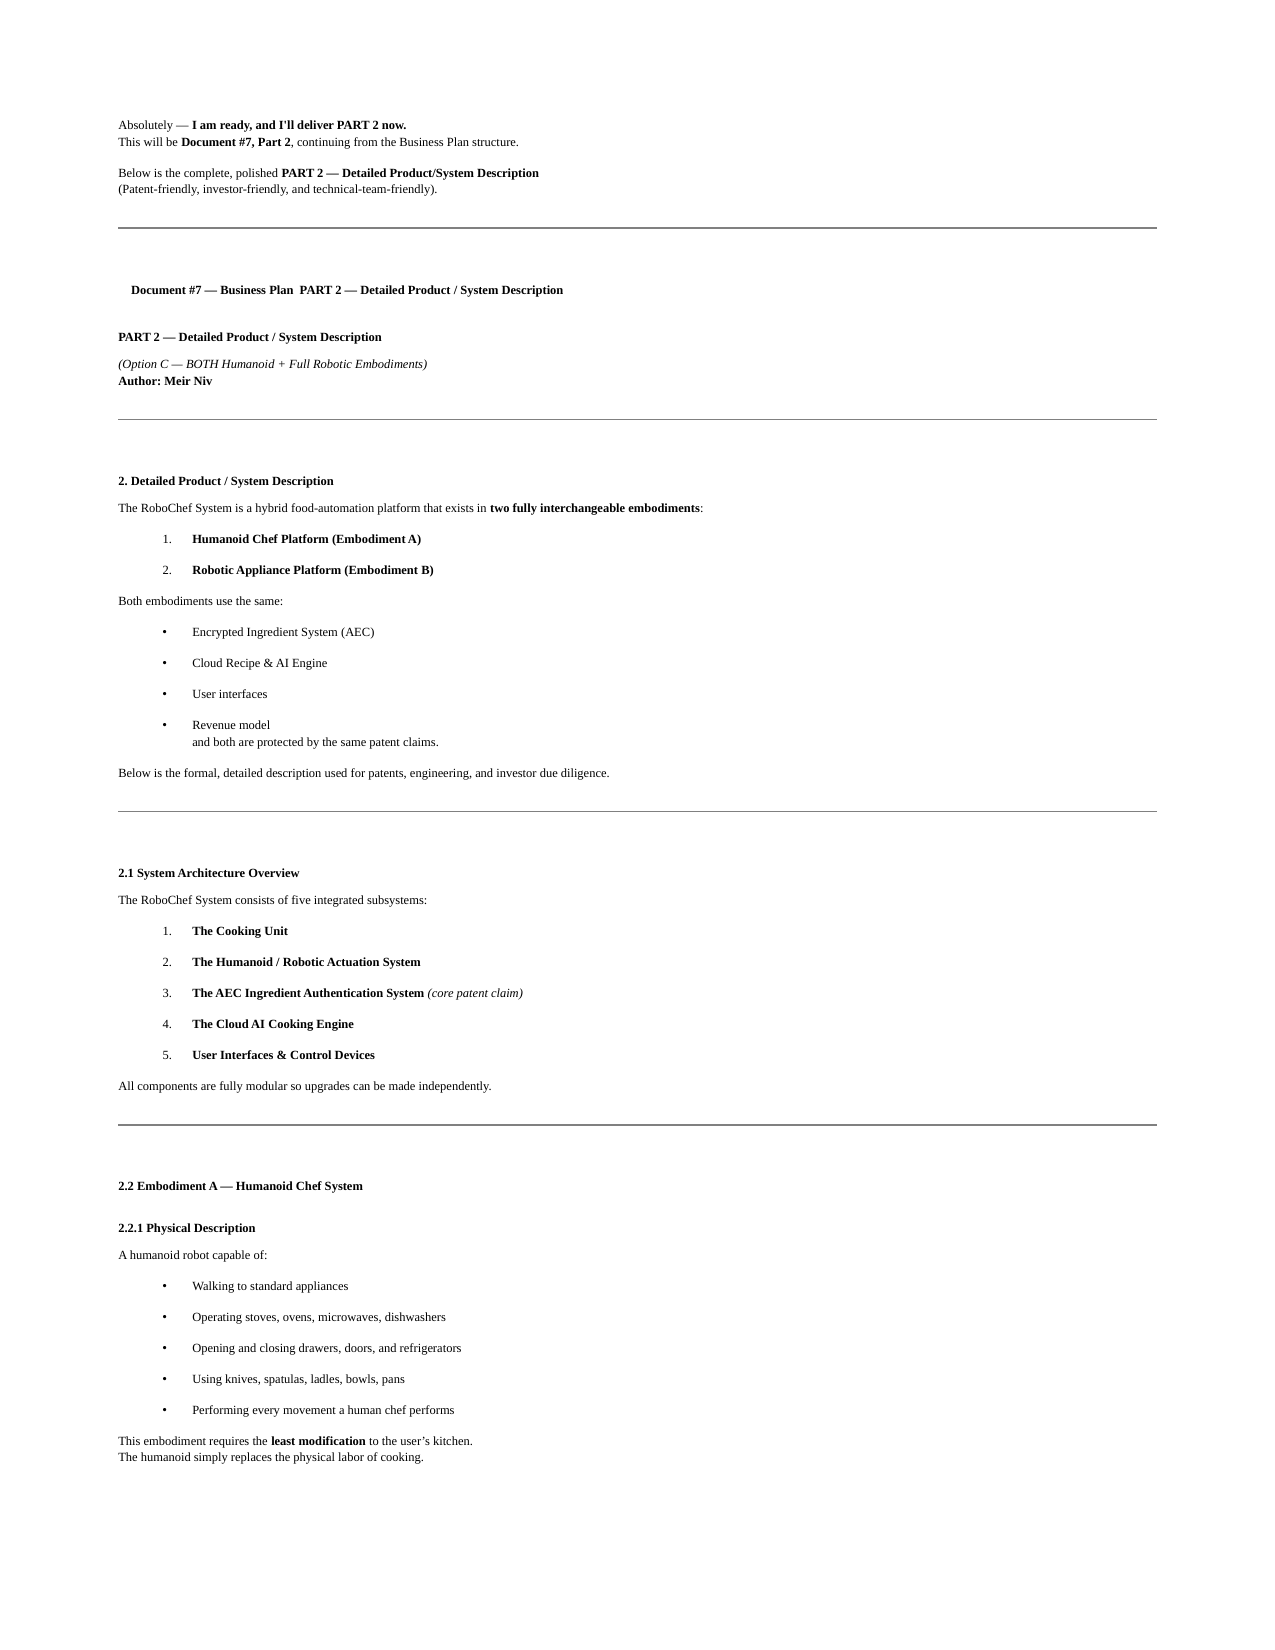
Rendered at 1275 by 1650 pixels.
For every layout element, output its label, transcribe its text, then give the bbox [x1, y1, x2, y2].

list User Interfaces & Control Devices [162, 1048, 1157, 1062]
text The RoboChef System is a hybrid food-automation platform that exists in two fully interchangeable embodiments: [118, 501, 1157, 515]
text A humanoid robot capable of: [118, 1247, 1157, 1262]
list Encrypted Ingredient System (AEC) [162, 625, 1157, 639]
subtitle 2.2.1 Physical Description [118, 1221, 1157, 1235]
list User interfaces [162, 687, 1157, 701]
list The Humanoid / Robotic Actuation System [162, 955, 1157, 969]
subtitle 2.1 System Architecture Overview [118, 866, 1157, 880]
list Humanoid Chef Platform (Embodiment A) [162, 532, 1157, 546]
list Opening and closing drawers, doors, and refrigerators [162, 1341, 1157, 1355]
text Both embodiments use the same: [118, 594, 1157, 608]
text Below is the complete, polished PART 2 — Detailed Product/System Description (Patent-friendly, investor-friendly, and technical-team-friendly). [118, 166, 1157, 196]
list Using knives, spatulas, ladles, bowls, pans [162, 1372, 1157, 1386]
subtitle 📘 Document #7 — Business Plan PART 2 — Detailed Product / System Description [118, 282, 1157, 297]
subtitle PART 2 — Detailed Product / System Description [118, 330, 1157, 344]
list Robotic Appliance Platform (Embodiment B) [162, 563, 1157, 577]
text All components are fully modular so upgrades can be made independently. [118, 1079, 1157, 1093]
list Operating stoves, ovens, microwaves, dishwashers [162, 1309, 1157, 1324]
subtitle 2.2 Embodiment A — Humanoid Chef System [118, 1179, 1157, 1193]
text Absolutely — I am ready, and I'll deliver PART 2 now. This will be Document #7, Part 2, continuing from the Business Plan structure. [118, 118, 1157, 149]
list The Cloud AI Cooking Engine [162, 1017, 1157, 1031]
text This embodiment requires the least modification to the user’s kitchen. The humanoid simply replaces the physical labor of cooking. [118, 1434, 1157, 1464]
list Revenue model and both are protected by the same patent claims. [162, 718, 1157, 749]
list Walking to standard appliances [162, 1278, 1157, 1293]
list Performing every movement a human chef performs [162, 1403, 1157, 1417]
list The Cooking Unit [162, 924, 1157, 938]
subtitle 2. Detailed Product / System Description [118, 474, 1157, 488]
text (Option C — BOTH Humanoid + Full Robotic Embodiments) Author: Meir Niv [118, 357, 1157, 388]
list The AEC Ingredient Authentication System (core patent claim) [162, 986, 1157, 1000]
text Below is the formal, detailed description used for patents, engineering, and investor due diligence. [118, 765, 1157, 780]
list Cloud Recipe & AI Engine [162, 656, 1157, 670]
text The RoboChef System consists of five integrated subsystems: [118, 893, 1157, 907]
